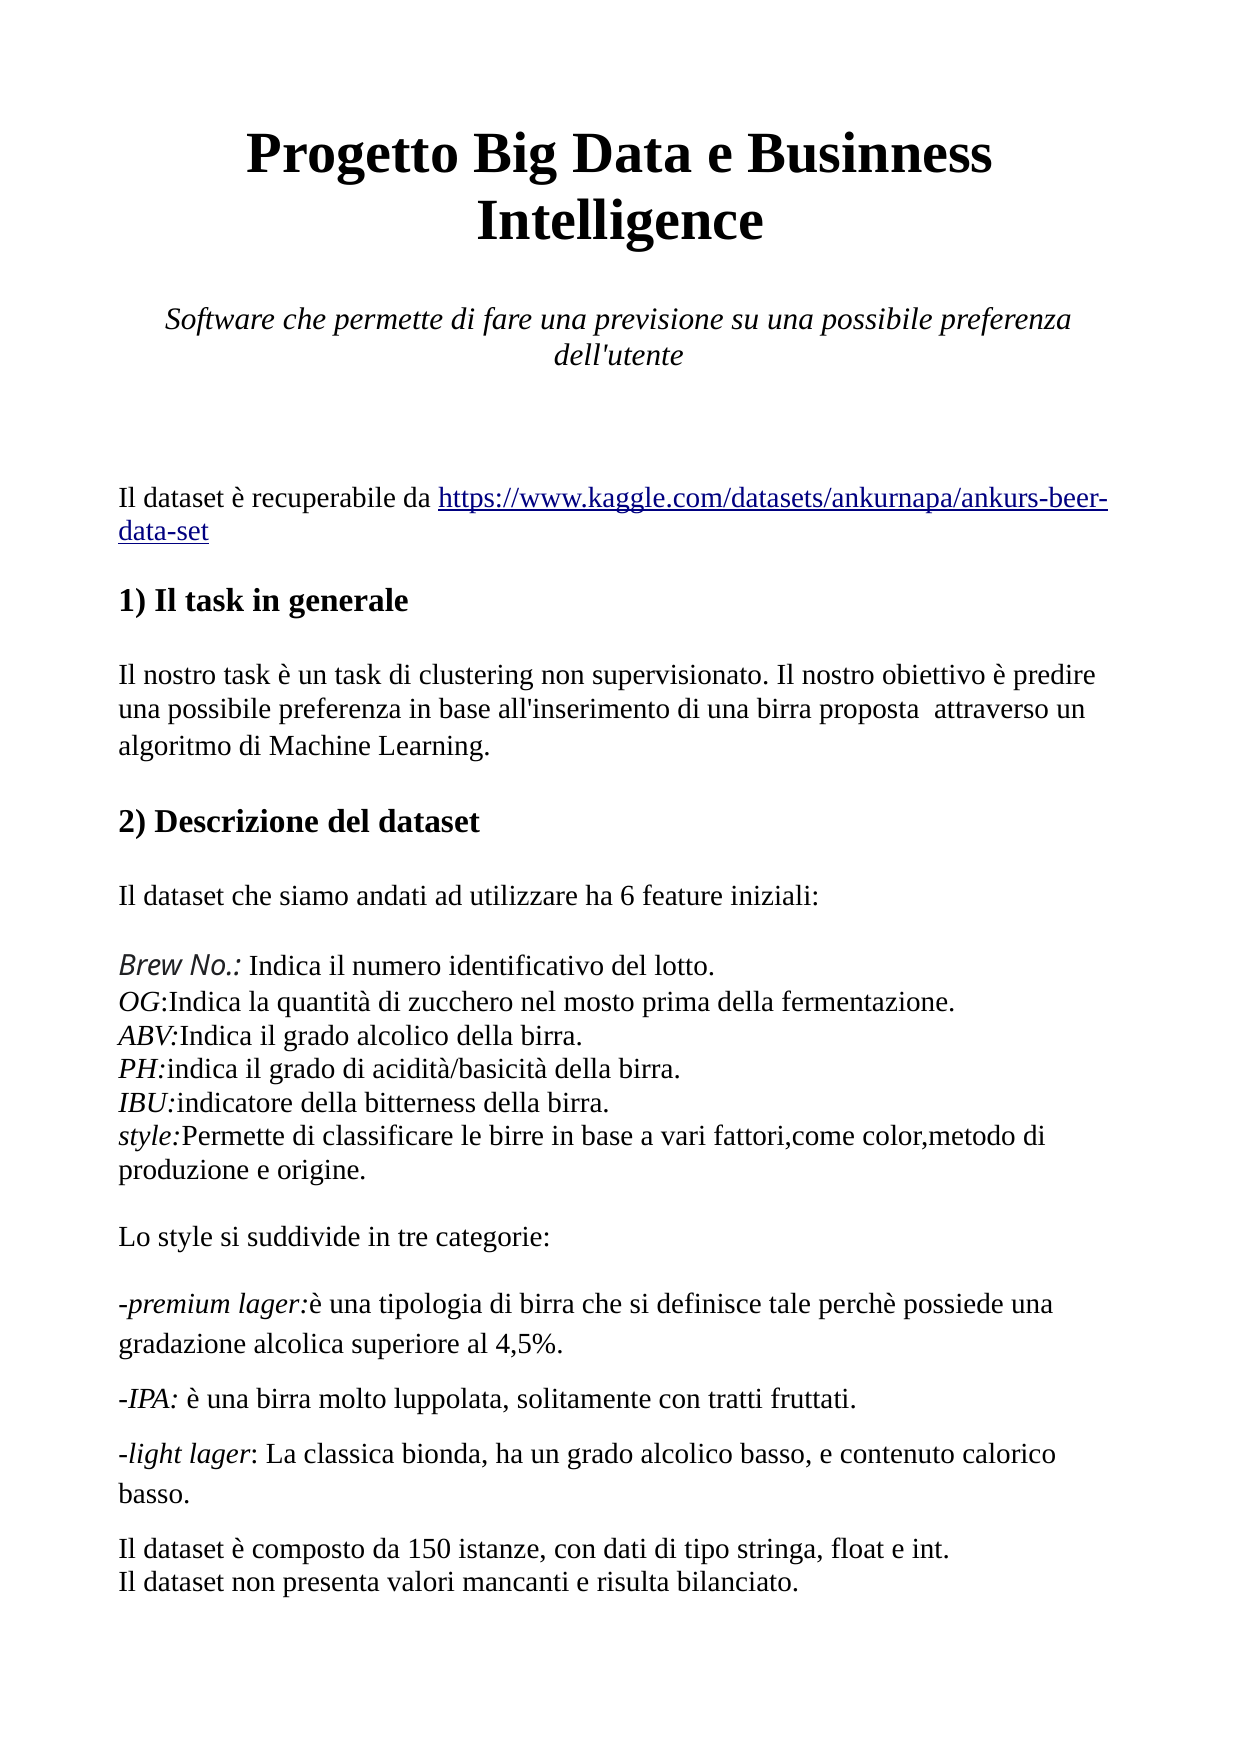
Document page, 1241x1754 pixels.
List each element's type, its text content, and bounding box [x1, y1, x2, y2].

text Software che permette di fare una previsione su una possibile preferenza dell'utente [118, 300, 1122, 372]
text ABV:Indica il grado alcolico della birra. [118, 1018, 1122, 1051]
text Il dataset è composto da 150 istanze, con dati di tipo stringa, float e int. [118, 1531, 1122, 1564]
text OG:Indica la quantità di zucchero nel mosto prima della fermentazione. [118, 984, 1122, 1018]
text Il dataset che siamo andati ad utilizzare ha 6 feature iniziali: [118, 878, 1122, 911]
text Lo style si suddivide in tre categorie: [118, 1219, 1122, 1253]
text Brew No.: Indica il numero identificativo del lotto. [118, 945, 1122, 984]
text IBU:indicatore della bitterness della birra. [118, 1085, 1122, 1118]
text Il dataset non presenta valori mancanti e risulta bilanciato. [118, 1564, 1122, 1598]
text 2) Descrizione del dataset [118, 801, 1122, 839]
text Progetto Big Data e Businness Intelligence [118, 118, 1122, 252]
text Il nostro task è un task di clustering non supervisionato. Il nostro obiettivo è predire una possibile preferenza in base all'inserimento di una birra proposta attraverso un algoritmo di Machine Learning. [118, 657, 1122, 763]
text Il dataset è recuperabile da https://www.kaggle.com/datasets/ankurnapa/ankurs-beer-data-set [118, 480, 1122, 547]
text -IPA: è una birra molto luppolata, solitamente con tratti fruttati. [118, 1381, 1122, 1415]
text 1) Il task in generale [118, 581, 1122, 619]
text -premium lager:è una tipologia di birra che si definisce tale perchè possiede una gradazione alcolica superiore al 4,5%. [118, 1286, 1122, 1360]
text style:Permette di classificare le birre in base a vari fattori,come color,metodo di produzione e origine. [118, 1118, 1122, 1186]
text PH:indica il grado di acidità/basicità della birra. [118, 1051, 1122, 1085]
text -light lager: La classica bionda, ha un grado alcolico basso, e contenuto calorico basso. [118, 1436, 1122, 1510]
